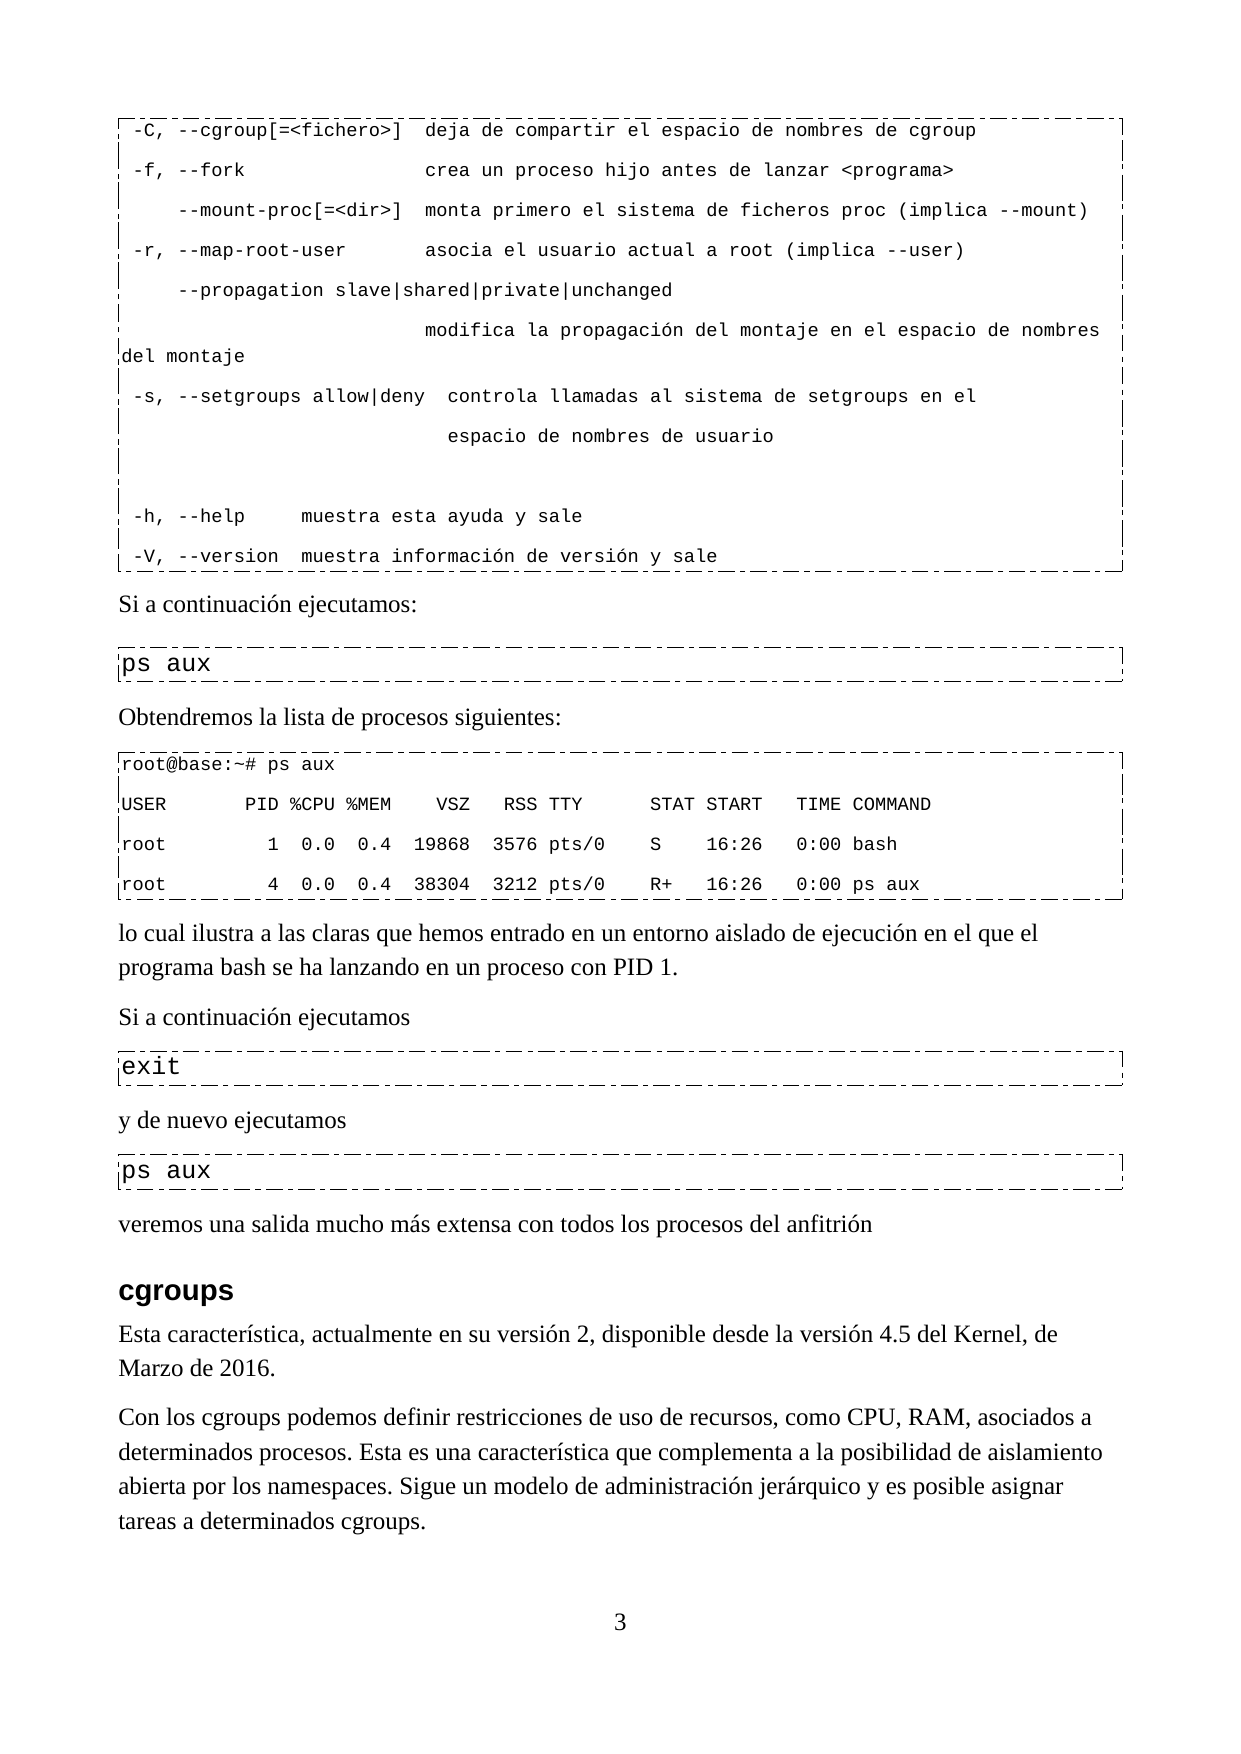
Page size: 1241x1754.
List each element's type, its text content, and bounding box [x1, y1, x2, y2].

text lo cual ilustra a las claras que hemos entrado en un entorno aislado de ejecución en el que el programa bash se ha lanzando en un proceso con PID 1. [118, 918, 1122, 981]
text espacio de nombres de usuario [118, 423, 1122, 448]
text Si a continuación ejecutamos: [118, 589, 1122, 618]
subtitle cgroups [118, 1272, 1122, 1306]
text root 1 0.0 0.4 19868 3576 pts/0 S 16:26 0:00 bash [118, 832, 1122, 856]
text Con los cgroups podemos definir restricciones de uso de recursos, como CPU, RAM, asociados a determinados procesos. Esta es una característica que complementa a la posibilidad de aislamiento abierta por los namespaces. Sigue un modelo de administración jerárquico y es posible asignar tareas a determinados cgroups. [118, 1402, 1122, 1534]
text USER PID %CPU %MEM VSZ RSS TTY STAT START TIME COMMAND [118, 792, 1122, 816]
text root 4 0.0 0.4 38304 3212 pts/0 R+ 16:26 0:00 ps aux [118, 872, 1122, 899]
text --propagation slave|shared|private|unchanged [118, 278, 1122, 302]
text --mount-proc[=<dir>] monta primero el sistema de ficheros proc (implica --mount) [118, 198, 1122, 222]
text veremos una salida mucho más extensa con todos los procesos del anfitrión [118, 1209, 1122, 1238]
text Obtendremos la lista de procesos siguientes: [118, 702, 1122, 730]
text modifica la propagación del montaje en el espacio de nombres del montaje [118, 318, 1122, 368]
text -r, --map-root-user asocia el usuario actual a root (implica --user) [118, 238, 1122, 262]
text -h, --help muestra esta ayuda y sale [118, 503, 1122, 528]
text exit [118, 1051, 1122, 1085]
text -V, --version muestra información de versión y sale [118, 543, 1122, 571]
text ps aux [118, 647, 1122, 681]
text y de nuevo ejecutamos [118, 1105, 1122, 1134]
text -s, --setgroups allow|deny controla llamadas al sistema de setgroups en el [118, 383, 1122, 408]
text Si a continuación ejecutamos [118, 1002, 1122, 1030]
text Esta característica, actualmente en su versión 2, disponible desde la versión 4.5 del Kernel, de Marzo de 2016. [118, 1319, 1122, 1382]
text -f, --fork crea un proceso hijo antes de lanzar <programa> [118, 158, 1122, 182]
text -C, --cgroup[=<fichero>] deja de compartir el espacio de nombres de cgroup [118, 118, 1122, 142]
text ps aux [118, 1154, 1122, 1189]
text root@base:~# ps aux [118, 752, 1122, 776]
